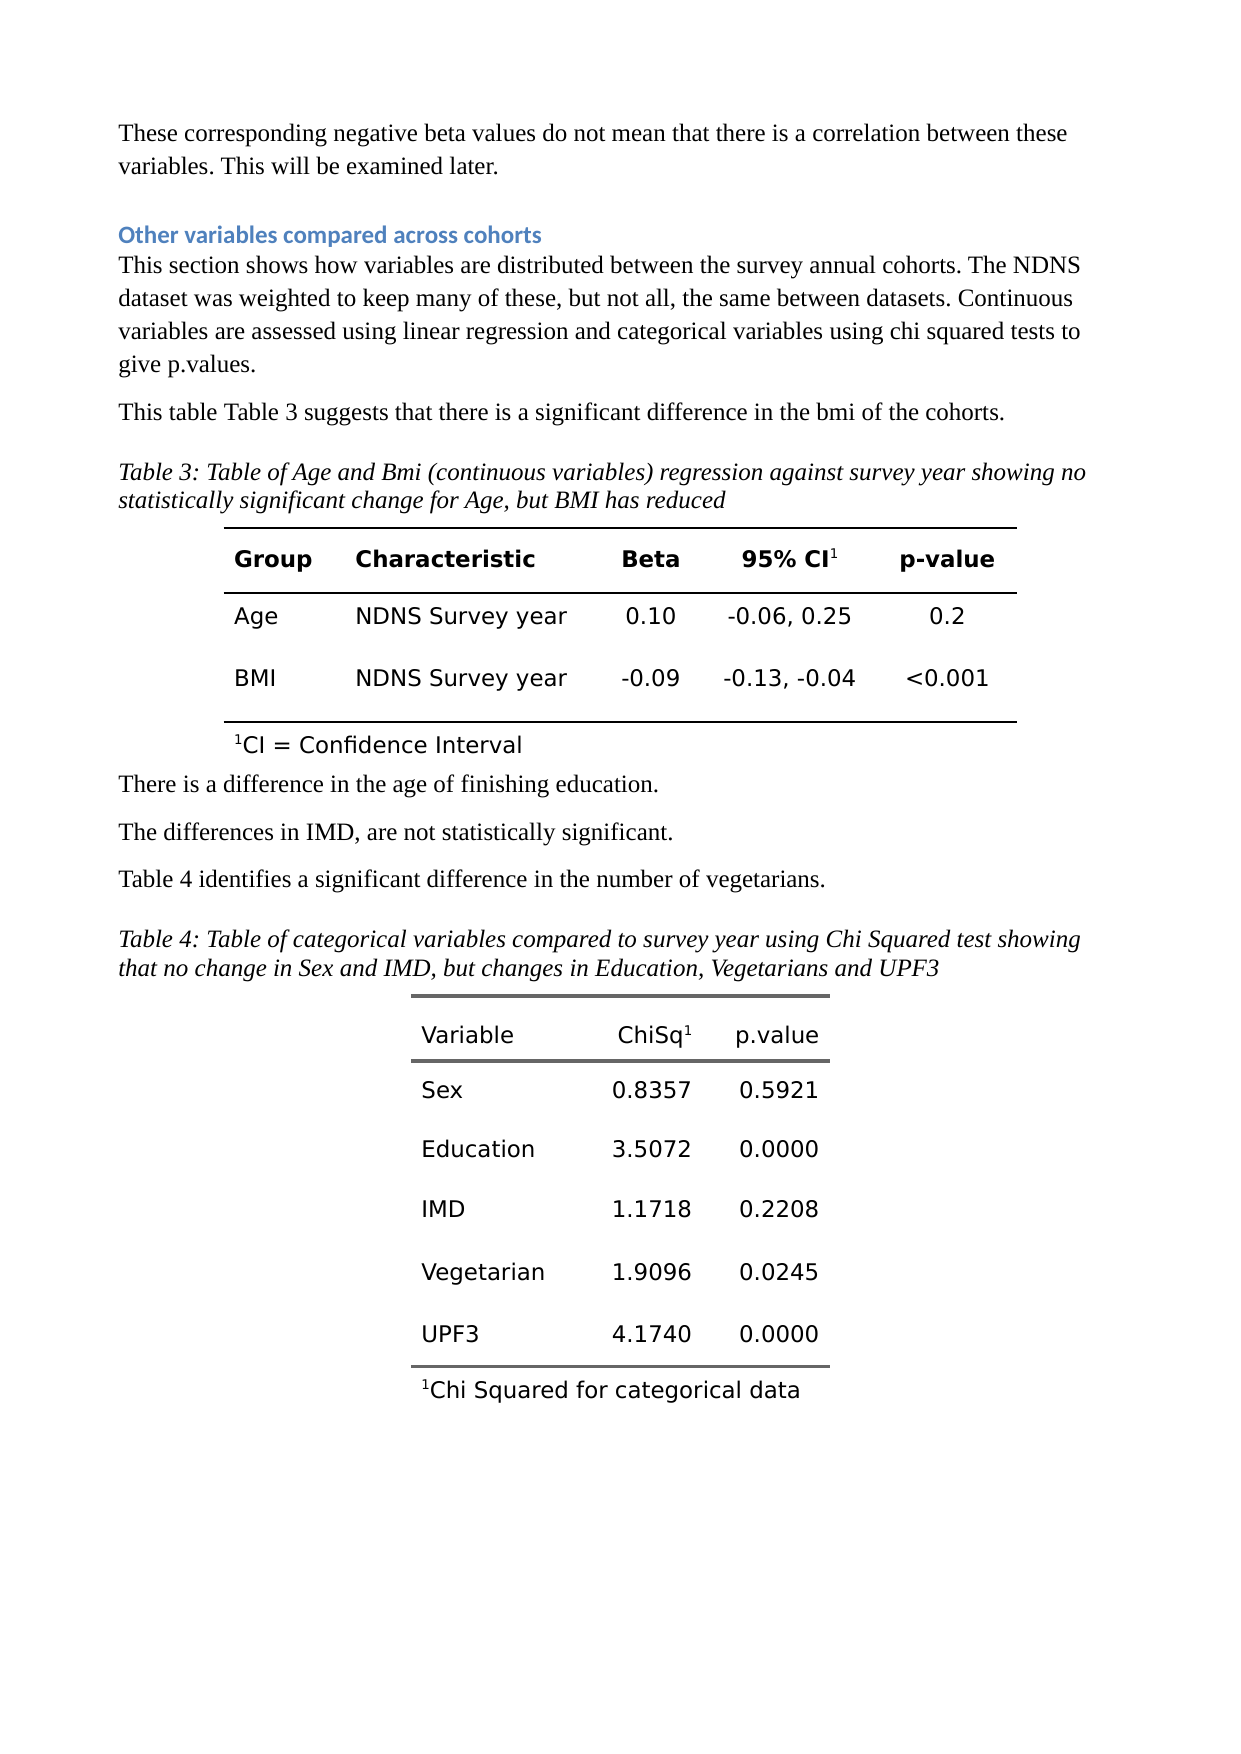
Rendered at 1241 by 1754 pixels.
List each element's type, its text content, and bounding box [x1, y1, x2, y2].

table_cell UPF3 [411, 1305, 579, 1365]
table_cell <0.001 [878, 656, 1017, 721]
table_cell NDNS Survey year [345, 656, 599, 721]
table_cell 1CI = Confidence Interval [224, 723, 1017, 769]
table_header Beta [600, 529, 702, 592]
text Table 3: Table of Age and Bmi (continuous variables) regression against survey year showing no statistically significant change for Age, but BMI has reduced [118, 457, 1122, 514]
text These corresponding negative beta values do not mean that there is a correlation between these variables. This will be examined later. [118, 118, 1122, 180]
table_cell 4.1740 [579, 1305, 702, 1365]
table_header p.value [702, 998, 829, 1059]
text This section shows how variables are distributed between the survey annual cohorts. The NDNS dataset was weighted to keep many of these, but not all, the same between datasets. Continuous variables are assessed using linear regression and categorical variables using chi squared tests to give p.values. [118, 250, 1122, 378]
table_cell -0.09 [600, 656, 702, 721]
table_cell -0.06, 0.25 [702, 594, 878, 656]
table_cell 0.2208 [702, 1180, 829, 1240]
table_header Variable [411, 998, 579, 1059]
table_cell IMD [411, 1180, 579, 1240]
table_header 95% CI1 [702, 529, 878, 592]
table_cell Education [411, 1119, 579, 1180]
table_cell 1.1718 [579, 1180, 702, 1240]
table_cell 0.10 [600, 594, 702, 656]
table_cell Vegetarian [411, 1240, 579, 1305]
table_cell BMI [224, 656, 345, 721]
text The differences in IMD, are not statistically significant. [118, 817, 1122, 845]
table_cell 1Chi Squared for categorical data [411, 1368, 829, 1414]
text There is a difference in the age of finishing education. [118, 769, 1122, 798]
table_cell Sex [411, 1063, 579, 1119]
table_cell 3.5072 [579, 1119, 702, 1180]
table_header Group [224, 529, 345, 592]
table_cell 0.8357 [579, 1063, 702, 1119]
subtitle Other variables compared across cohorts [118, 219, 1122, 250]
text Table 4: Table of categorical variables compared to survey year using Chi Squared test showing that no change in Sex and IMD, but changes in Education, Vegetarians and UPF3 [118, 924, 1122, 982]
text This table Table 3 suggests that there is a significant difference in the bmi of the cohorts. [118, 397, 1122, 426]
table_cell 0.0000 [702, 1119, 829, 1180]
table_cell -0.13, -0.04 [702, 656, 878, 721]
table_header ChiSq1 [579, 998, 702, 1059]
table_cell 0.0245 [702, 1240, 829, 1305]
table_header p-value [878, 529, 1017, 592]
table_cell NDNS Survey year [345, 594, 599, 656]
text Table 4 identifies a significant difference in the number of vegetarians. [118, 864, 1122, 893]
table_cell 0.0000 [702, 1305, 829, 1365]
table_cell 0.5921 [702, 1063, 829, 1119]
table_header Characteristic [345, 529, 599, 592]
table_cell Age [224, 594, 345, 656]
table_cell 1.9096 [579, 1240, 702, 1305]
table_cell 0.2 [878, 594, 1017, 656]
